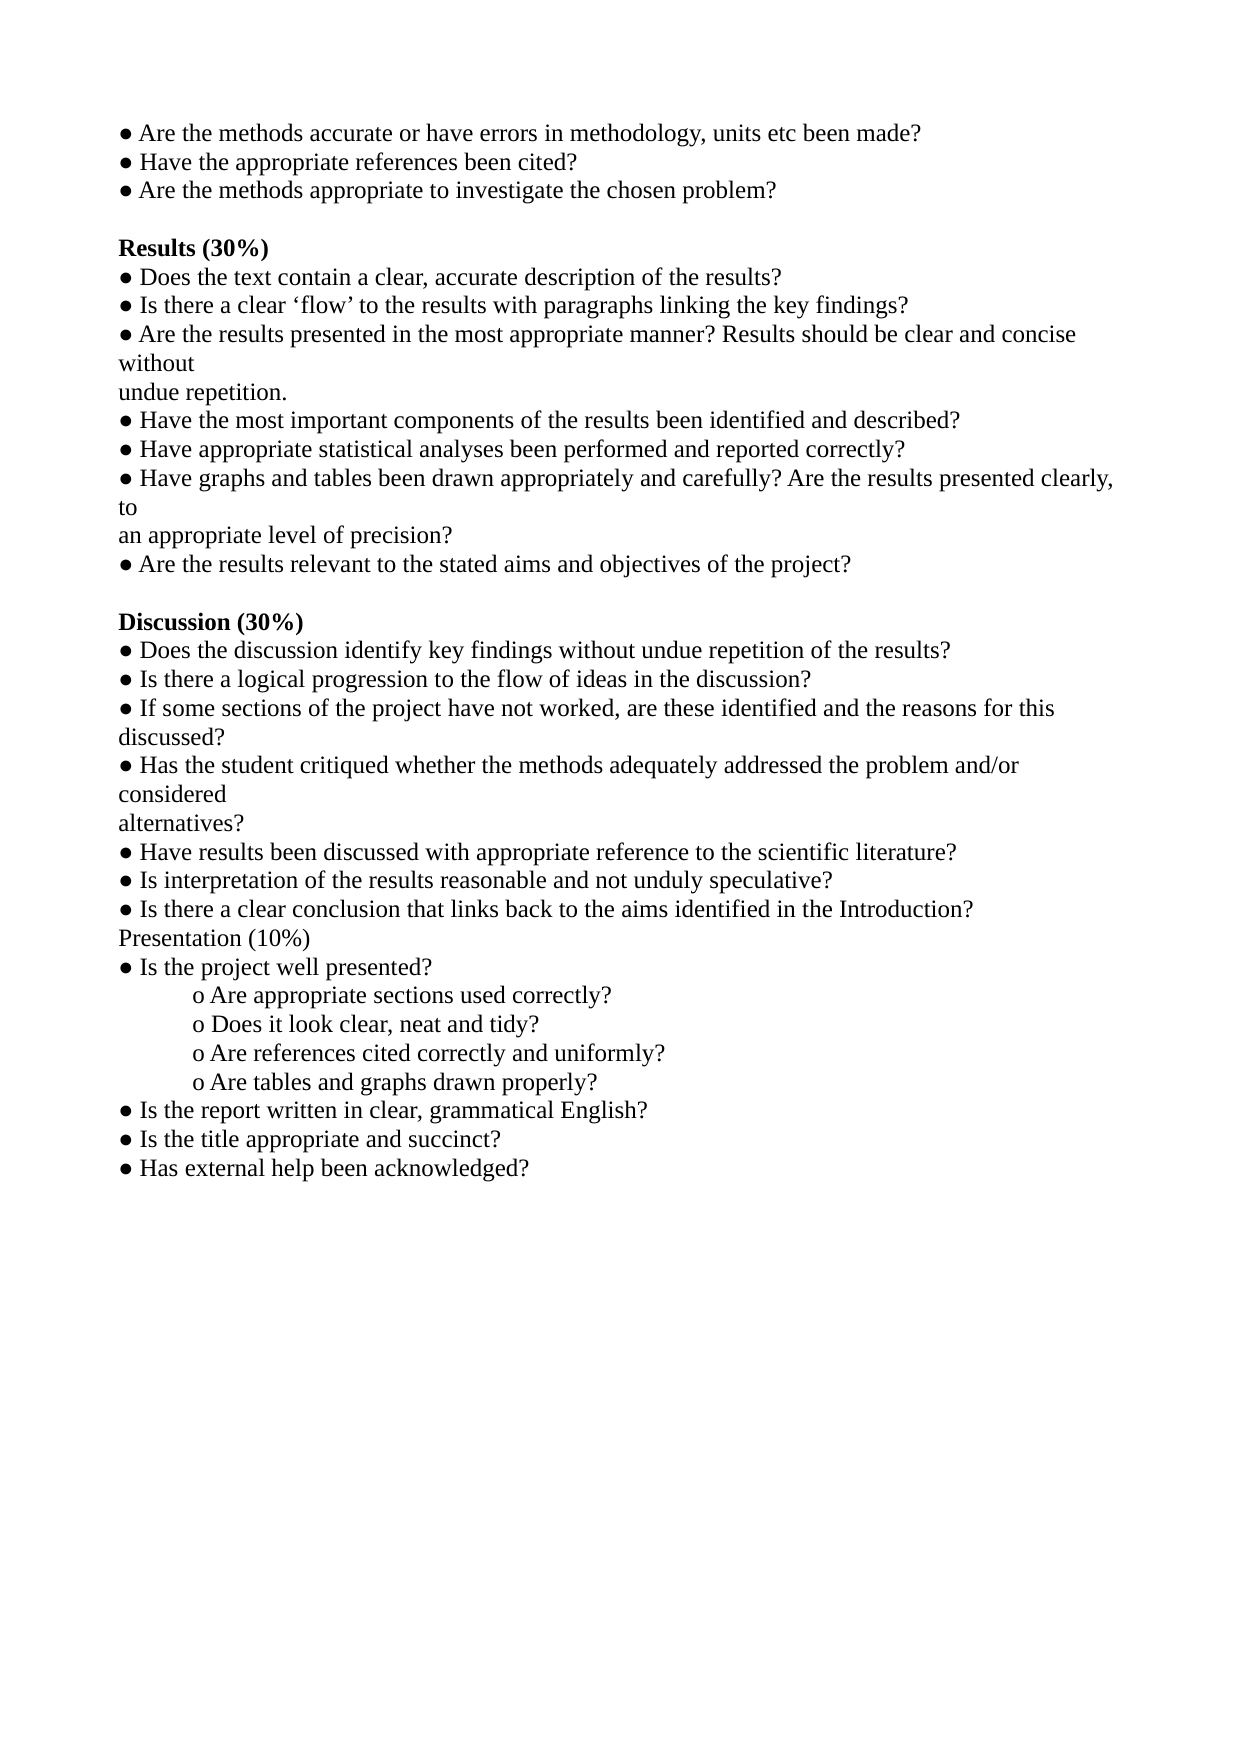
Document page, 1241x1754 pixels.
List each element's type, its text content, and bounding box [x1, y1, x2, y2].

text ● Is the project well presented? [118, 952, 1122, 981]
text Discussion (30%) [118, 607, 1122, 636]
text ● Is there a logical progression to the flow of ideas in the discussion? [118, 664, 1122, 693]
text ● Has the student critiqued whether the methods adequately addressed the problem and/or considered [118, 751, 1122, 808]
text ● Are the results relevant to the stated aims and objectives of the project? [118, 549, 1122, 578]
text ● Are the methods appropriate to investigate the chosen problem? [118, 176, 1122, 204]
text o Are references cited correctly and uniformly? [192, 1038, 1122, 1067]
text Presentation (10%) [118, 923, 1122, 952]
text ● Have the most important components of the results been identified and described? [118, 406, 1122, 434]
text ● Have results been discussed with appropriate reference to the scientific literature? [118, 837, 1122, 866]
text ● Is there a clear conclusion that links back to the aims identified in the Introduction? [118, 894, 1122, 923]
text ● Have appropriate statistical analyses been performed and reported correctly? [118, 434, 1122, 463]
text alternatives? [118, 808, 1122, 837]
text ● Are the methods accurate or have errors in methodology, units etc been made? [118, 118, 1122, 147]
text ● Does the discussion identify key findings without undue repetition of the results? [118, 636, 1122, 664]
text o Are tables and graphs drawn properly? [192, 1067, 1122, 1096]
text ● Is there a clear ‘flow’ to the results with paragraphs linking the key findings? [118, 291, 1122, 319]
text o Does it look clear, neat and tidy? [192, 1009, 1122, 1038]
text an appropriate level of precision? [118, 521, 1122, 549]
text ● Have the appropriate references been cited? [118, 147, 1122, 176]
text ● Have graphs and tables been drawn appropriately and carefully? Are the results presented clearly, to [118, 463, 1122, 521]
text ● If some sections of the project have not worked, are these identified and the reasons for this discussed? [118, 693, 1122, 751]
text ● Is the title appropriate and succinct? [118, 1124, 1122, 1153]
text ● Is interpretation of the results reasonable and not unduly speculative? [118, 866, 1122, 894]
text o Are appropriate sections used correctly? [192, 981, 1122, 1009]
text ● Is the report written in clear, grammatical English? [118, 1096, 1122, 1124]
text ● Does the text contain a clear, accurate description of the results? [118, 262, 1122, 291]
text undue repetition. [118, 377, 1122, 406]
text ● Are the results presented in the most appropriate manner? Results should be clear and concise without [118, 319, 1122, 377]
text Results (30%) [118, 233, 1122, 262]
text ● Has external help been acknowledged? [118, 1153, 1122, 1182]
